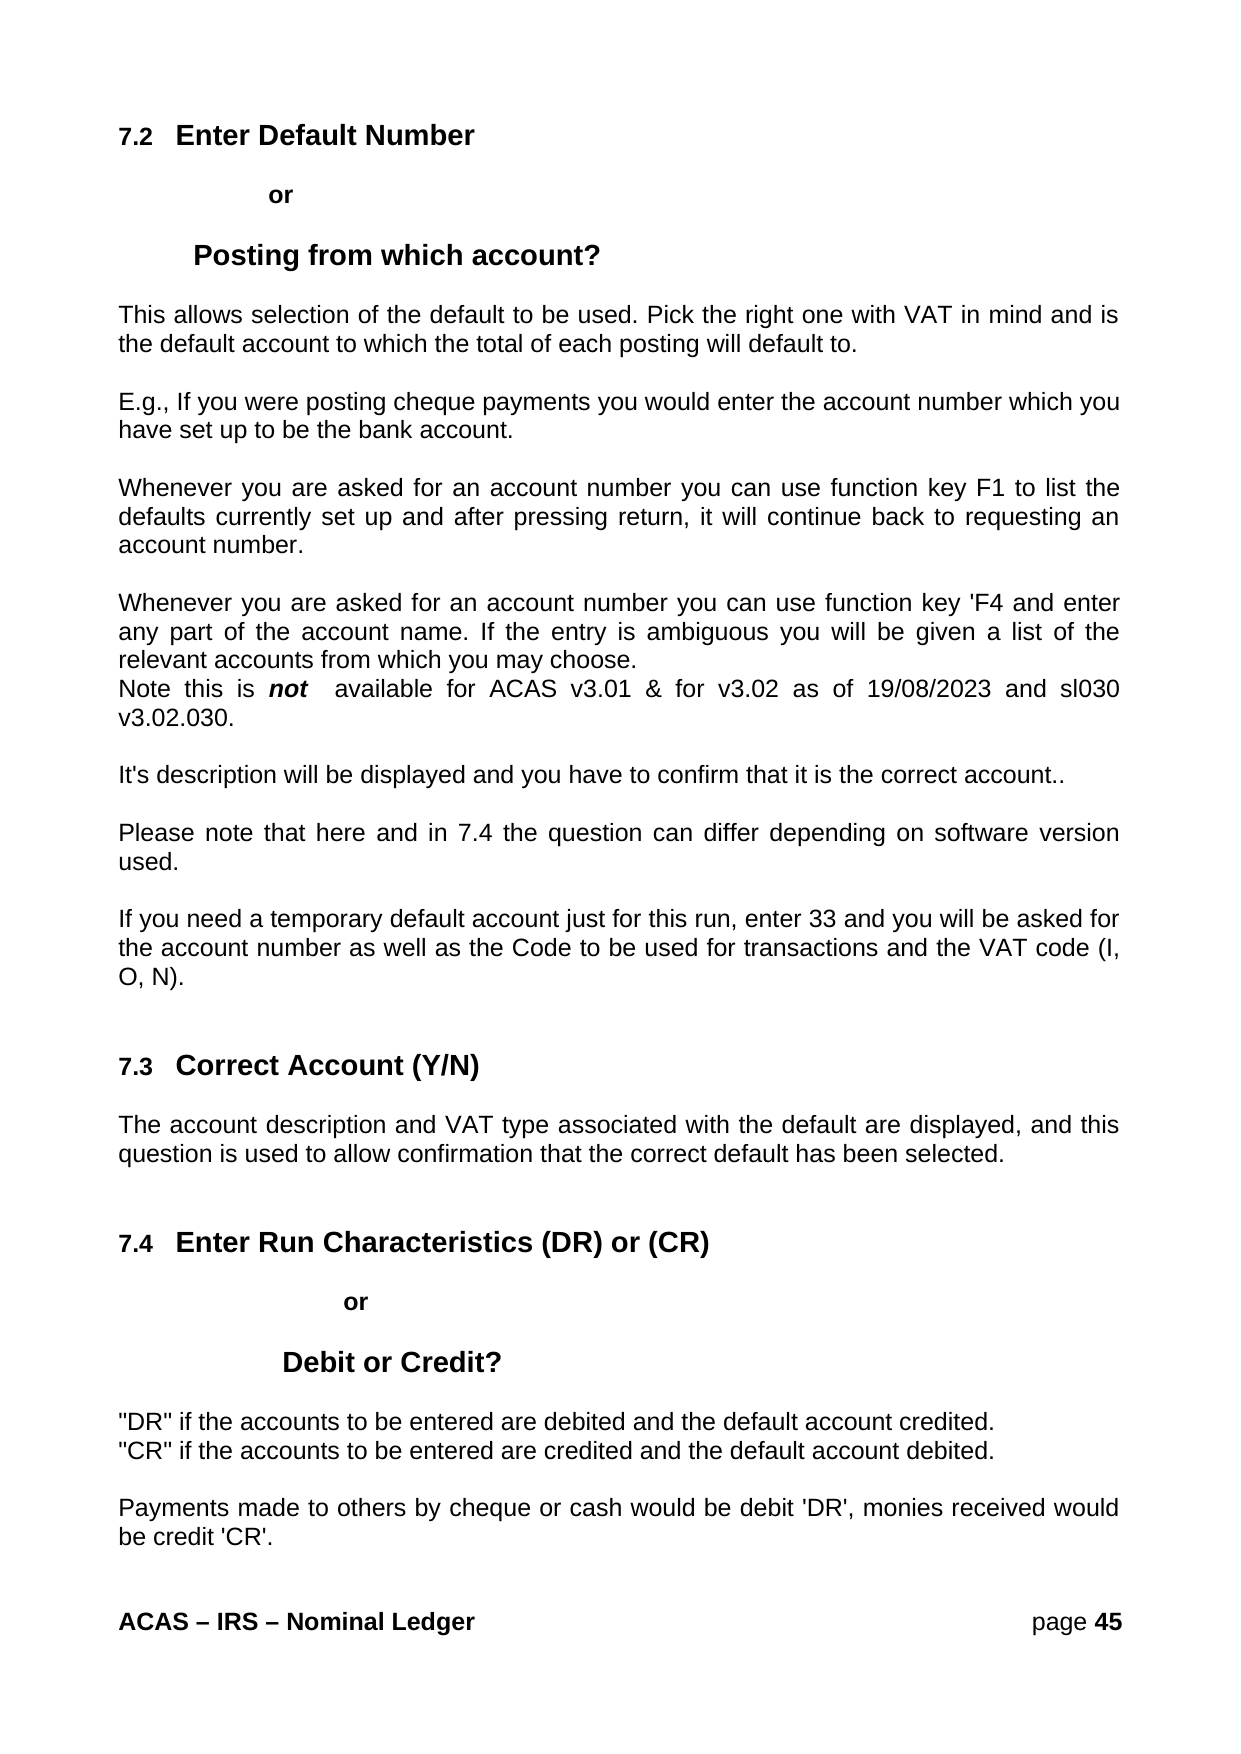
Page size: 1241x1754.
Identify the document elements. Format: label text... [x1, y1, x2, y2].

text Note this is not available for ACAS v3.01 & for v3.02 as of 19/08/2023 and sl030 v3.02.030. [118, 674, 1122, 731]
text or [118, 1287, 1122, 1316]
text Posting from which account? [118, 238, 1122, 271]
text "DR" if the accounts to be entered are debited and the default account credited. [118, 1407, 1122, 1436]
text It's description will be displayed and you have to confirm that it is the correct account.. [118, 760, 1122, 789]
text Whenever you are asked for an account number you can use function key 'F4 and enter any part of the account name. If the entry is ambiguous you will be given a list of the relevant accounts from which you may choose. [118, 588, 1122, 674]
text "CR" if the accounts to be entered are credited and the default account debited. [118, 1436, 1122, 1464]
text Whenever you are asked for an account number you can use function key F1 to list the defaults currently set up and after pressing return, it will continue back to requesting an account number. [118, 473, 1122, 559]
text or [118, 180, 1122, 209]
text Please note that here and in 7.4 the question can differ depending on software version used. [118, 818, 1122, 875]
text Debit or Credit? [118, 1345, 1122, 1378]
text E.g., If you were posting cheque payments you would enter the account number which you have set up to be the bank account. [118, 386, 1122, 444]
text The account description and VAT type associated with the default are displayed, and this question is used to allow confirmation that the correct default has been selected. [118, 1110, 1122, 1167]
subtitle Correct Account (Y/N) [118, 1048, 1122, 1081]
subtitle Enter Default Number [118, 118, 1122, 152]
text This allows selection of the default to be used. Pick the right one with VAT in mind and is the default account to which the total of each posting will default to. [118, 300, 1122, 358]
text If you need a temporary default account just for this run, enter 33 and you will be asked for the account number as well as the Code to be used for transactions and the VAT code (I, O, N). [118, 904, 1122, 990]
text Payments made to others by cheque or cash would be debit 'DR', monies received would be credit 'CR'. [118, 1493, 1122, 1551]
subtitle Enter Run Characteristics (DR) or (CR) [118, 1225, 1122, 1258]
